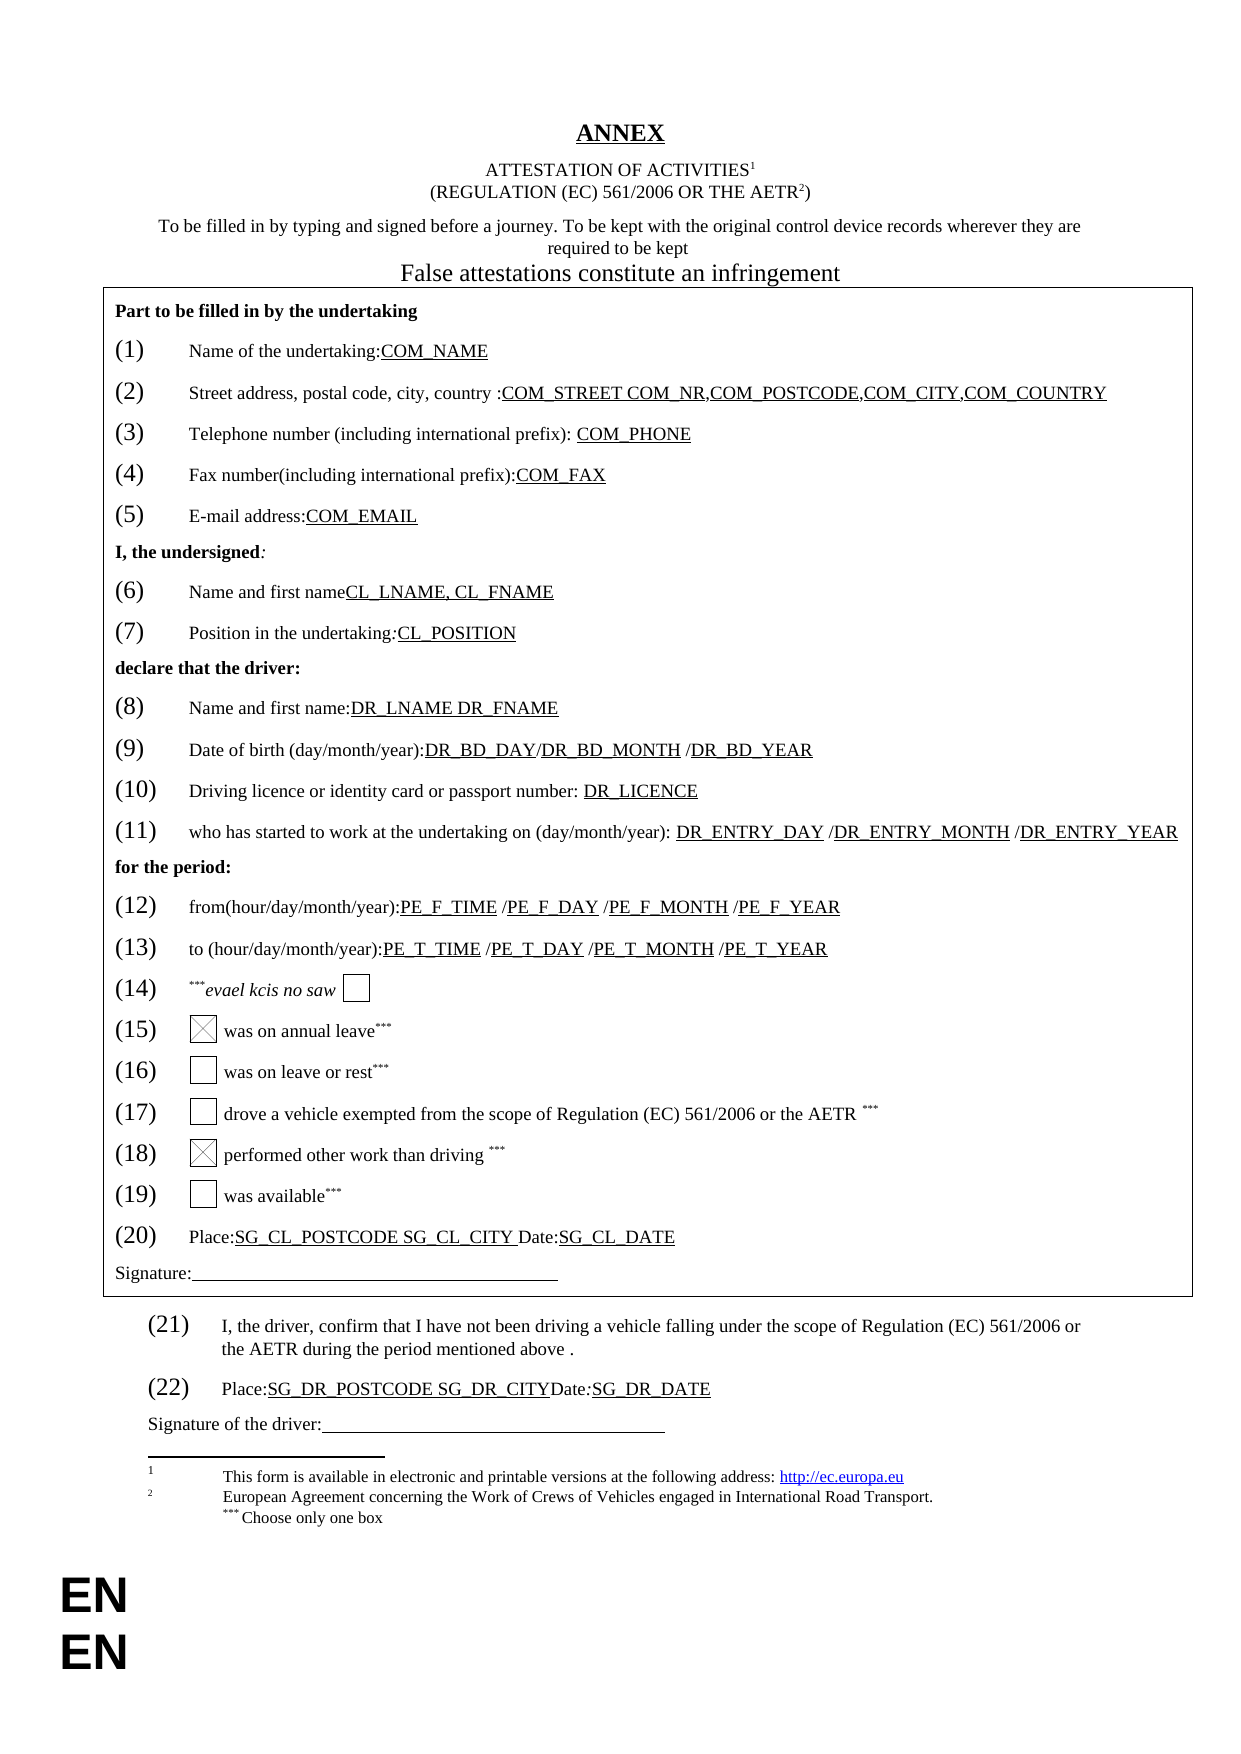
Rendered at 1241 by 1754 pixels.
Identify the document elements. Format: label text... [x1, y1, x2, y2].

text To be filled in by typing and signed before a journey. To be kept with the original control device records wherever they are required to be kept [148, 215, 1093, 258]
list Place:SG_DR_POSTCODE SG_DR_CITYDate:SG_DR_DATE [148, 1372, 1093, 1401]
text (REGULATION (EC) 561/2006 OR THE AETR) [148, 181, 1093, 202]
text European Agreement concerning the Work of Crews of Vehicles engaged in International Road Transport. [148, 1487, 1093, 1506]
text False attestations constitute an infringement [148, 258, 1093, 287]
text ANNEX [148, 118, 1093, 147]
text This form is available in electronic and printable versions at the following address: http://ec.europa.eu [148, 1463, 1093, 1487]
table_header Part to be filled in by the undertaking Name of the undertaking:COM_NAME Street address, postal code, city, country :COM_STREET COM_NR,COM_POSTCODE,COM_CITY,COM_COUNTRY Telephone number (including international prefix): COM_PHONE Fax number(including international prefix):COM_FAX E-mail address:COM_EMAIL I, the undersigned: Name and first nameCL_LNAME, CL_FNAME Position in the undertaking:CL_POSITION declare that the driver: Name and first name:DR_LNAME DR_FNAME Date of birth (day/month/year):DR_BD_DAY/DR_BD_MONTH /DR_BD_YEAR Driving licence or identity card or passport number: DR_LICENCE who has started to work at the undertaking on (day/month/year): DR_ENTRY_DAY /DR_ENTRY_MONTH /DR_ENTRY_YEAR for the period: from(hour/day/month/year):PE_F_TIME /PE_F_DAY /PE_F_MONTH /PE_F_YEAR to (hour/day/month/year):PE_T_TIME /PE_T_DAY /PE_T_MONTH /PE_T_YEAR ‮ was on sick leave*** was on annual leave*** was on leave or rest*** drove a vehicle exempted from the scope of Regulation (EC) 561/2006 or the AETR *** performed other work than driving *** was available*** Place:SG_CL_POSTCODE SG_CL_CITY Date:SG_CL_DATE Signature: [104, 288, 1192, 1296]
list I, the driver, confirm that I have not been driving a vehicle falling under the scope of Regulation (EC) 561/2006 or the AETR during the period mentioned above . [148, 1309, 1093, 1359]
text Signature of the driver: [148, 1413, 1093, 1435]
text *** Choose only one box [148, 1506, 1093, 1528]
text ATTESTATION OF ACTIVITIES [148, 159, 1093, 181]
